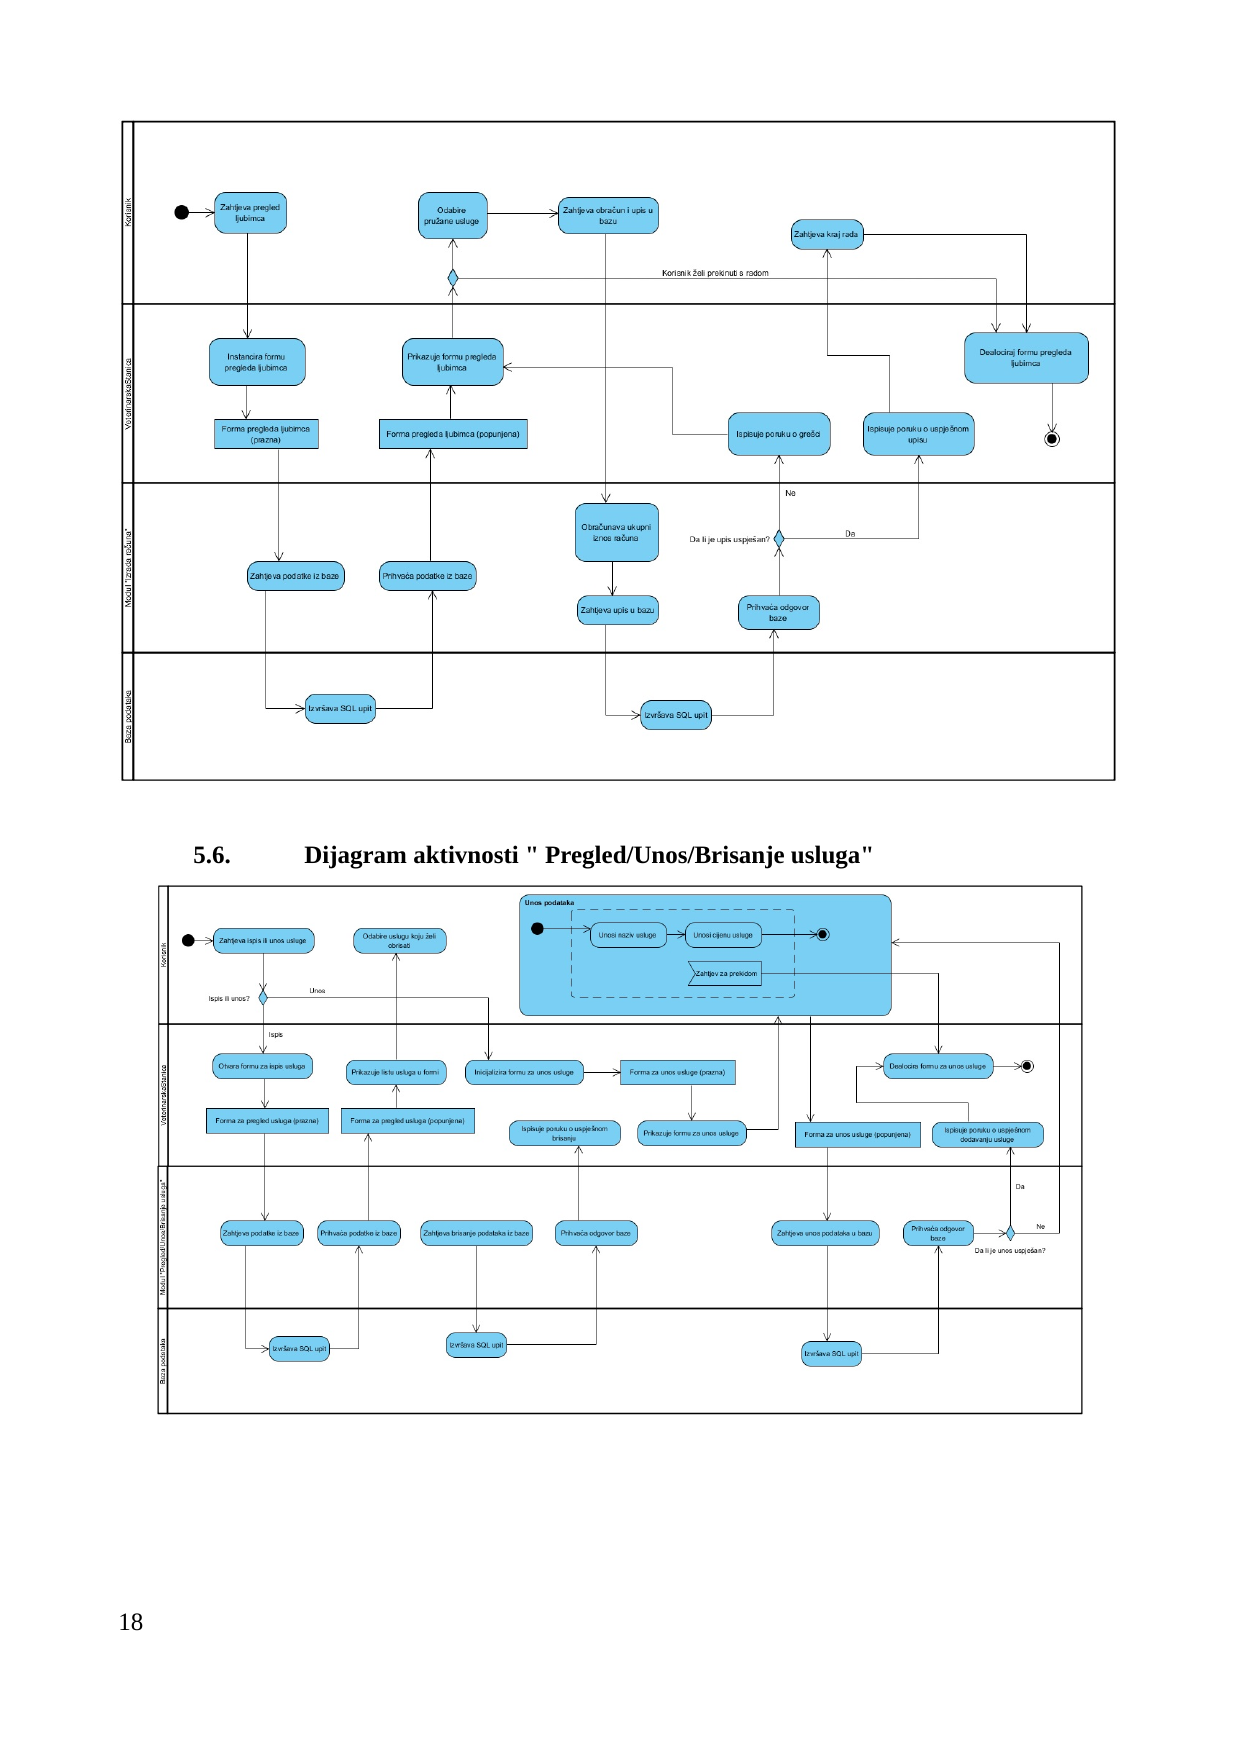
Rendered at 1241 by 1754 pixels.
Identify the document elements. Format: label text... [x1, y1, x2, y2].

picture [155, 883, 1085, 1416]
list Dijagram aktivnosti " Pregled/Unos/Brisanje usluga" [193, 840, 1122, 869]
picture [118, 118, 1122, 783]
